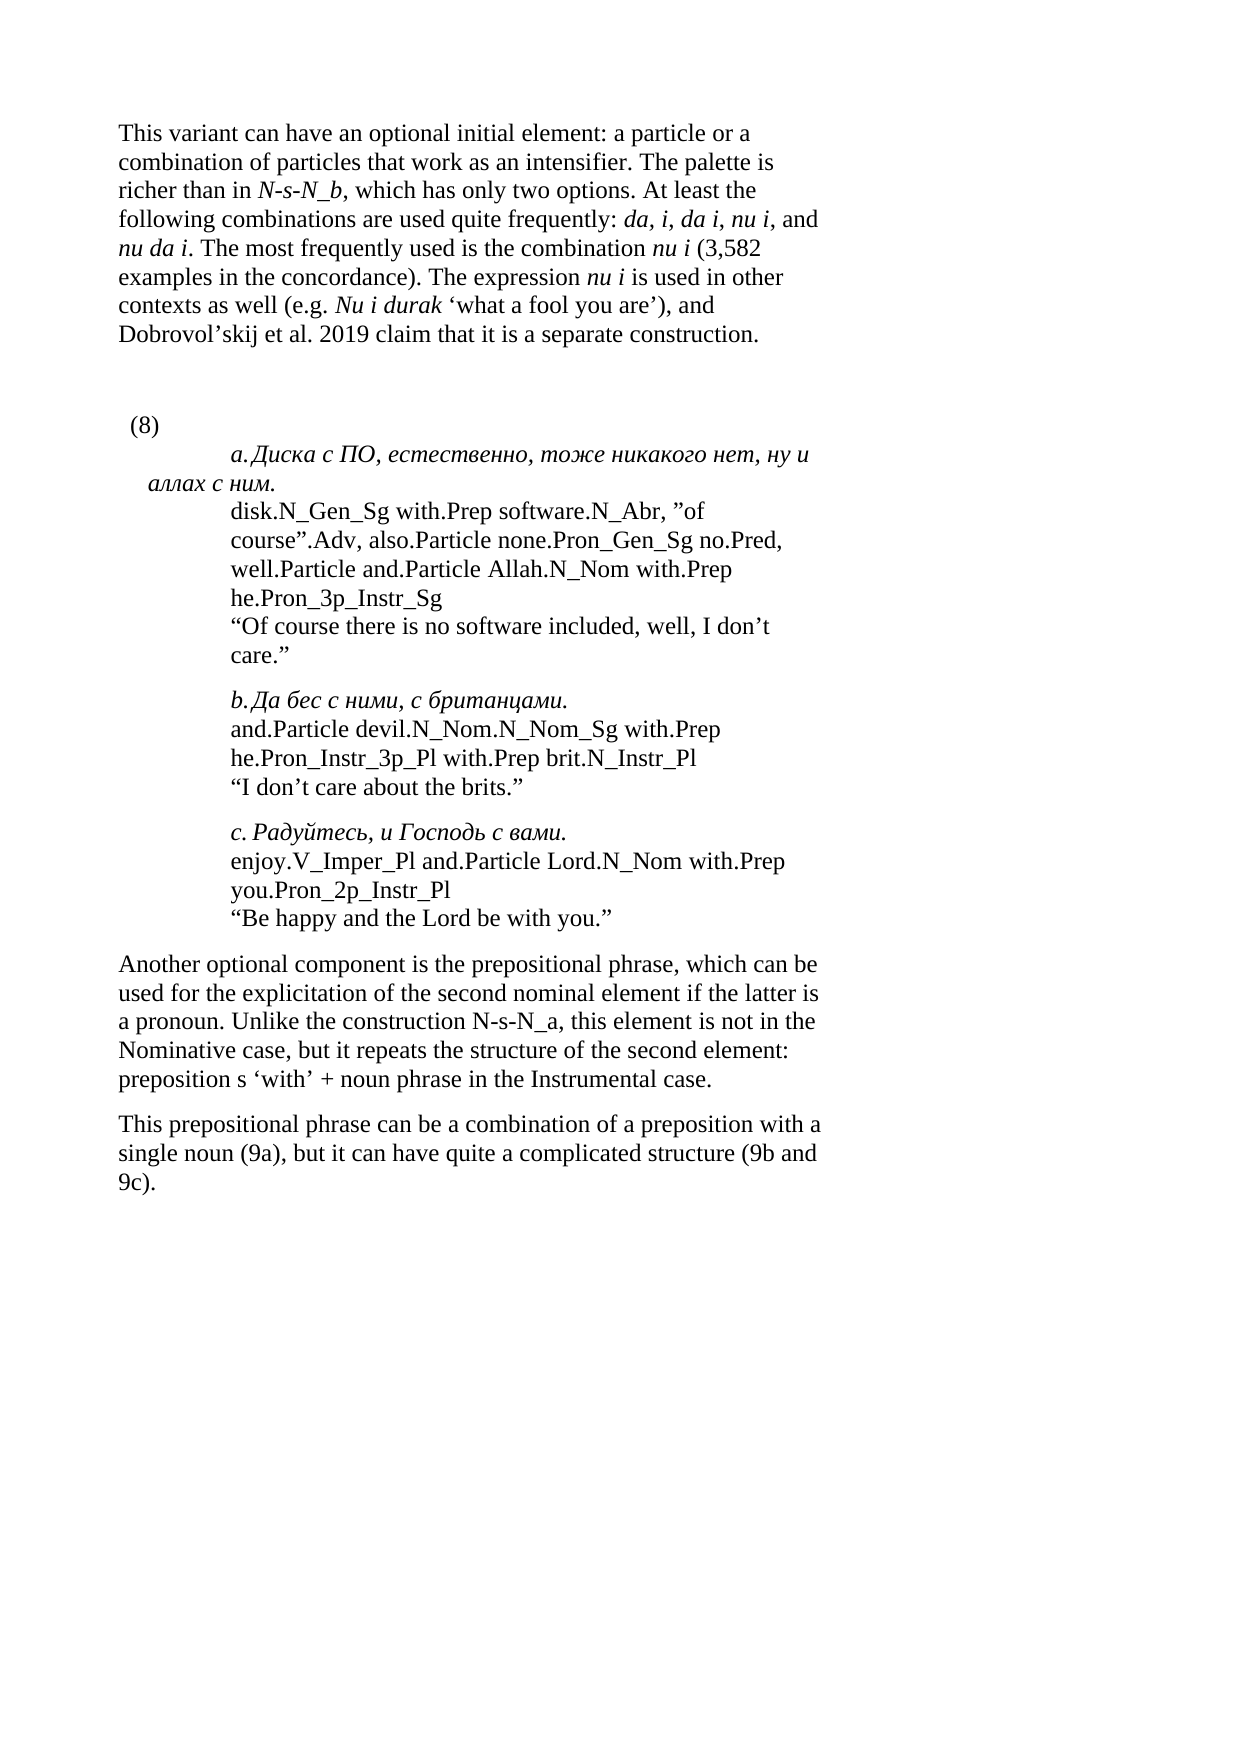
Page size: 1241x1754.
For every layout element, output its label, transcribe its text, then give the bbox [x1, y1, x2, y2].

text “Be happy and the Lord be with you.” [230, 903, 827, 932]
list Радуйтесь, и Господь с вами. [148, 817, 827, 846]
text Another optional component is the prepositional phrase, which can be used for the explicitation of the second nominal element if the latter is a pronoun. Unlike the construction N-s-N_a, this element is not in the Nominative case, but it repeats the structure of the second element: preposition s ‘with’ + noun phrase in the Instrumental case. [118, 949, 827, 1093]
list Да бес с ними, с британцами. [148, 686, 827, 714]
list Диска с ПО, естественно, тоже никакого нет, ну и аллах с ним. [148, 439, 827, 496]
text This prepositional phrase can be a combination of a preposition with a single noun (9a), but it can have quite a complicated structure (9b and 9c). [118, 1109, 827, 1196]
text This variant can have an optional initial element: a particle or a combination of particles that work as an intensifier. The palette is richer than in N-s-N_b, which has only two options. At least the following combinations are used quite frequently: da, i, da i, nu i, and nu da i. The most frequently used is the combination nu i (3,582 examples in the concordance). The expression nu i is used in other contexts as well (e.g. Nu i durak ‘what a fool you are’), and Dobrovol’skij et al. 2019 claim that it is a separate construction. [118, 118, 827, 348]
text enjoy.V_Imper_Pl and.Particle Lord.N_Nom with.Prep you.Pron_2p_Instr_Pl [230, 846, 827, 903]
text “I don’t care about the brits.” [230, 772, 827, 801]
text and.Particle devil.N_Nom.N_Nom_Sg with.Prep he.Pron_Instr_3p_Pl with.Prep brit.N_Instr_Pl [230, 714, 827, 772]
text disk.N_Gen_Sg with.Prep software.N_Abr, ”of course”.Adv, also.Particle none.Pron_Gen_Sg no.Pred, well.Particle and.Particle Allah.N_Nom with.Prep he.Pron_3p_Instr_Sg [230, 496, 827, 611]
text “Of course there is no software included, well, I don’t care.” [230, 611, 827, 669]
